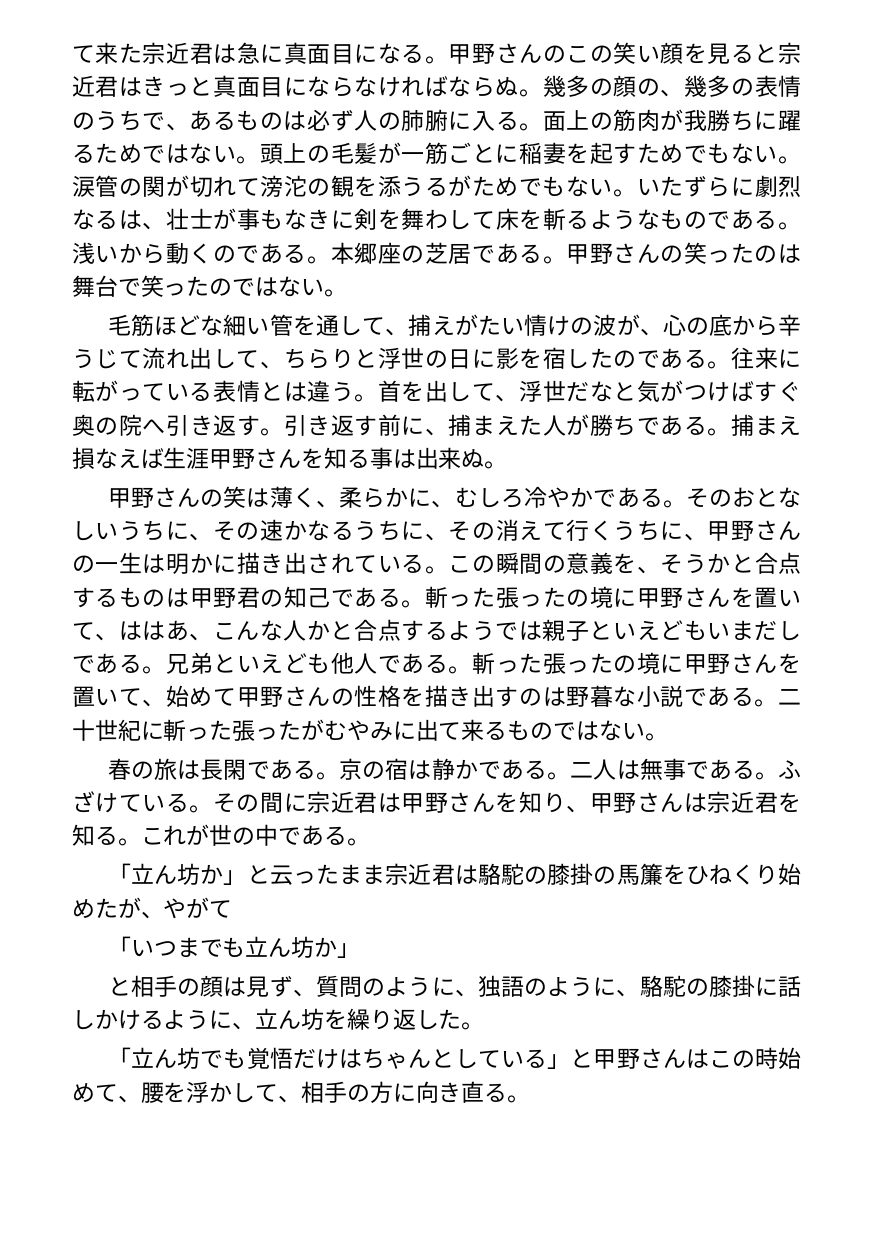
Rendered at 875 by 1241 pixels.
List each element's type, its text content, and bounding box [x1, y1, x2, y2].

text て来た宗近君は急に真面目になる。甲野さんのこの笑い顔を見ると宗近君はきっと真面目にならなければならぬ。幾多の顔の、幾多の表情のうちで、あるものは必ず人の肺腑に入る。面上の筋肉が我勝ちに躍るためではない。頭上の毛髪が一筋ごとに稲妻を起すためでもない。涙管の関が切れて滂沱の観を添うるがためでもない。いたずらに劇烈なるは、壮士が事もなきに剣を舞わして床を斬るようなものである。浅いから動くのである。本郷座の芝居である。甲野さんの笑ったのは舞台で笑ったのではない。 [72, 36, 802, 302]
text 「立ん坊でも覚悟だけはちゃんとしている」と甲野さんはこの時始めて、腰を浮かして、相手の方に向き直る。 [72, 1041, 802, 1108]
text 「立ん坊か」と云ったまま宗近君は駱駝の膝掛の馬簾をひねくり始めたが、やがて [72, 857, 802, 924]
text 春の旅は長閑である。京の宿は静かである。二人は無事である。ふざけている。その間に宗近君は甲野さんを知り、甲野さんは宗近君を知る。これが世の中である。 [72, 752, 802, 851]
text 「いつまでも立ん坊か」 [72, 930, 802, 963]
text と相手の顔は見ず、質問のように、独語のように、駱駝の膝掛に話しかけるように、立ん坊を繰り返した。 [72, 969, 802, 1035]
text 甲野さんの笑は薄く、柔らかに、むしろ冷やかである。そのおとなしいうちに、その速かなるうちに、その消えて行くうちに、甲野さんの一生は明かに描き出されている。この瞬間の意義を、そうかと合点するものは甲野君の知己である。斬った張ったの境に甲野さんを置いて、ははあ、こんな人かと合点するようでは親子といえどもいまだしである。兄弟といえども他人である。斬った張ったの境に甲野さんを置いて、始めて甲野さんの性格を描き出すのは野暮な小説である。二十世紀に斬った張ったがむやみに出て来るものではない。 [72, 480, 802, 746]
text 毛筋ほどな細い管を通して、捕えがたい情けの波が、心の底から辛うじて流れ出して、ちらりと浮世の日に影を宿したのである。往来に転がっている表情とは違う。首を出して、浮世だなと気がつけばすぐ奥の院へ引き返す。引き返す前に、捕まえた人が勝ちである。捕まえ損なえば生涯甲野さんを知る事は出来ぬ。 [72, 308, 802, 474]
